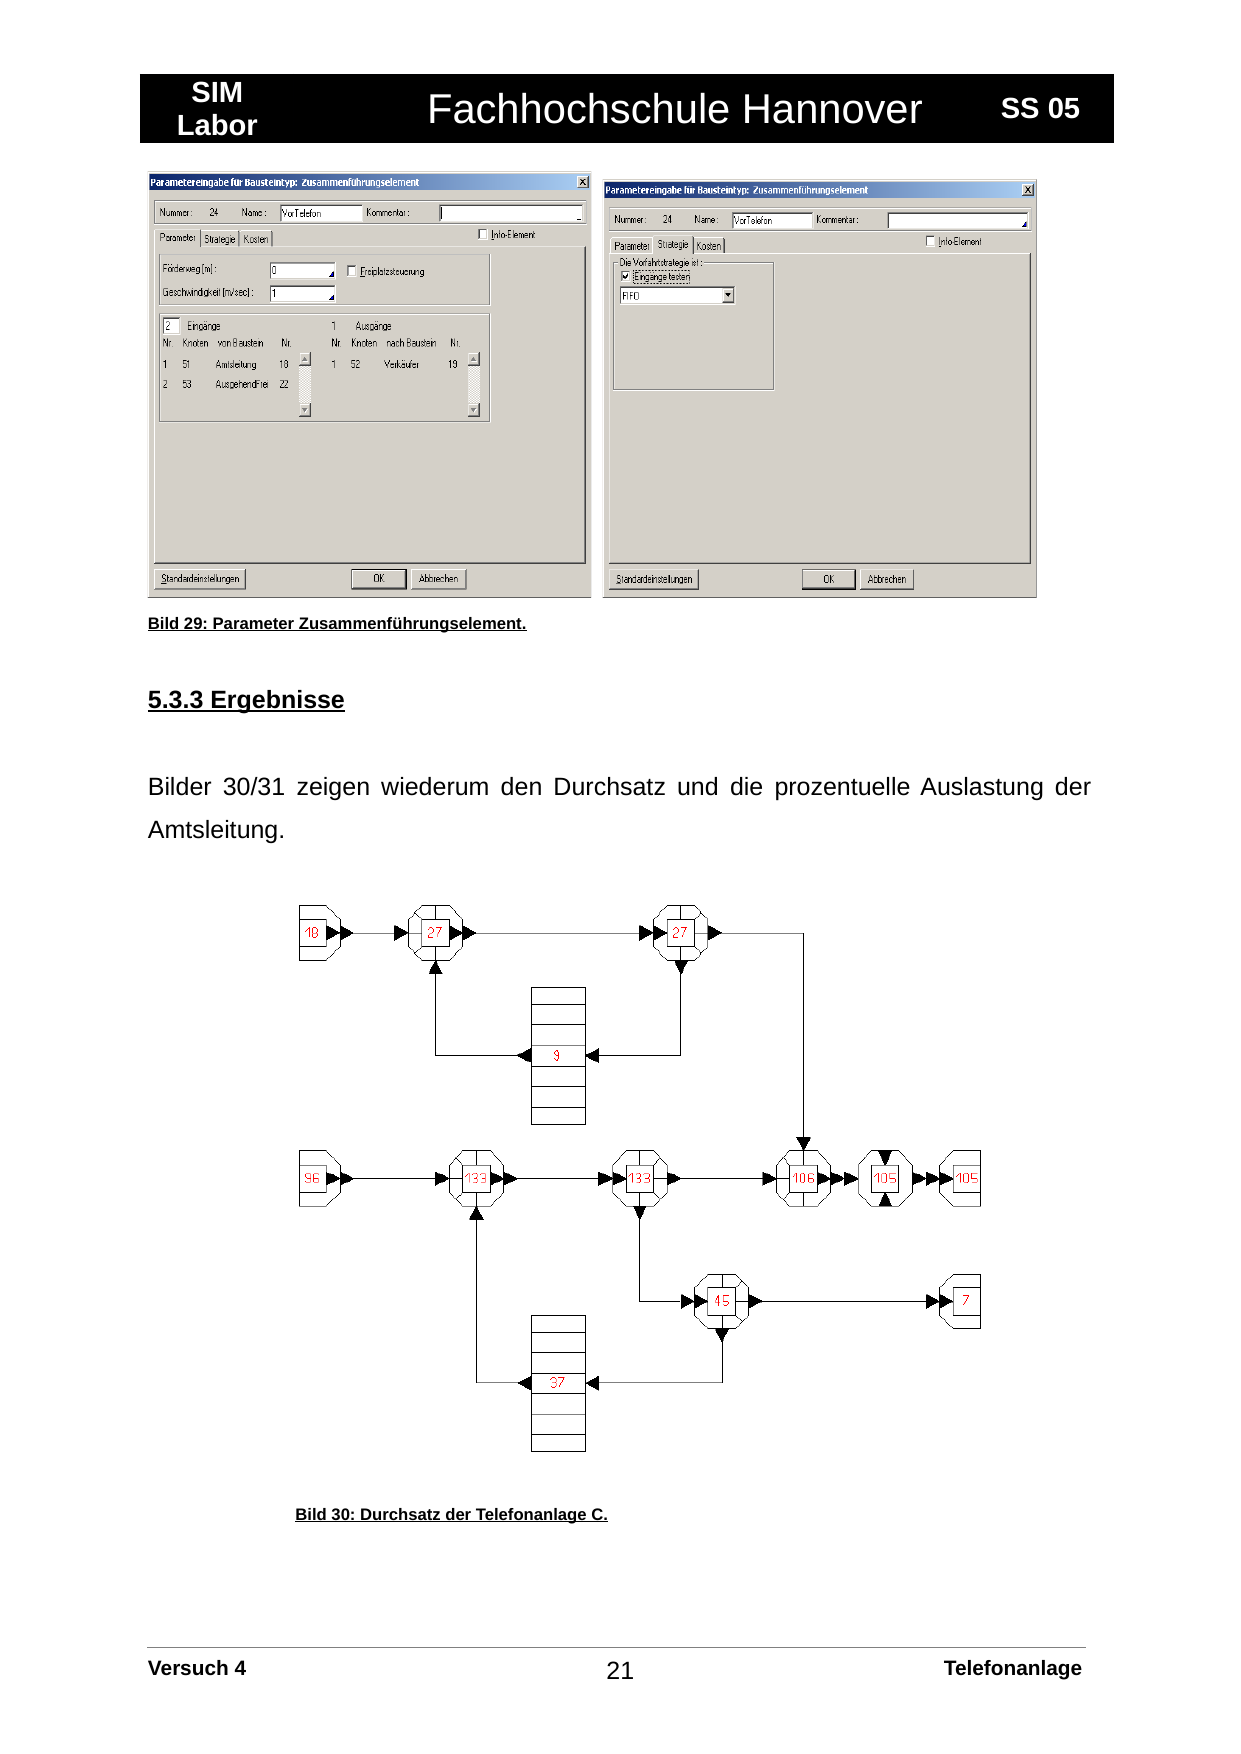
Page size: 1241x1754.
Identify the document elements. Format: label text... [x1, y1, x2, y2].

picture [602, 179, 1037, 598]
picture [147, 171, 592, 598]
text Bild 30: Durchsatz der Telefonanlage C. [221, 1504, 1093, 1524]
text Bild 29: Parameter Zusammenführungselement. [148, 614, 1093, 633]
text 5.3.3 Ergebnisse [148, 686, 1093, 714]
text Bilder 30/31 zeigen wiederum den Durchsatz und die prozentuelle Auslastung der Amtsleitung. [148, 772, 1093, 844]
picture [295, 901, 985, 1455]
